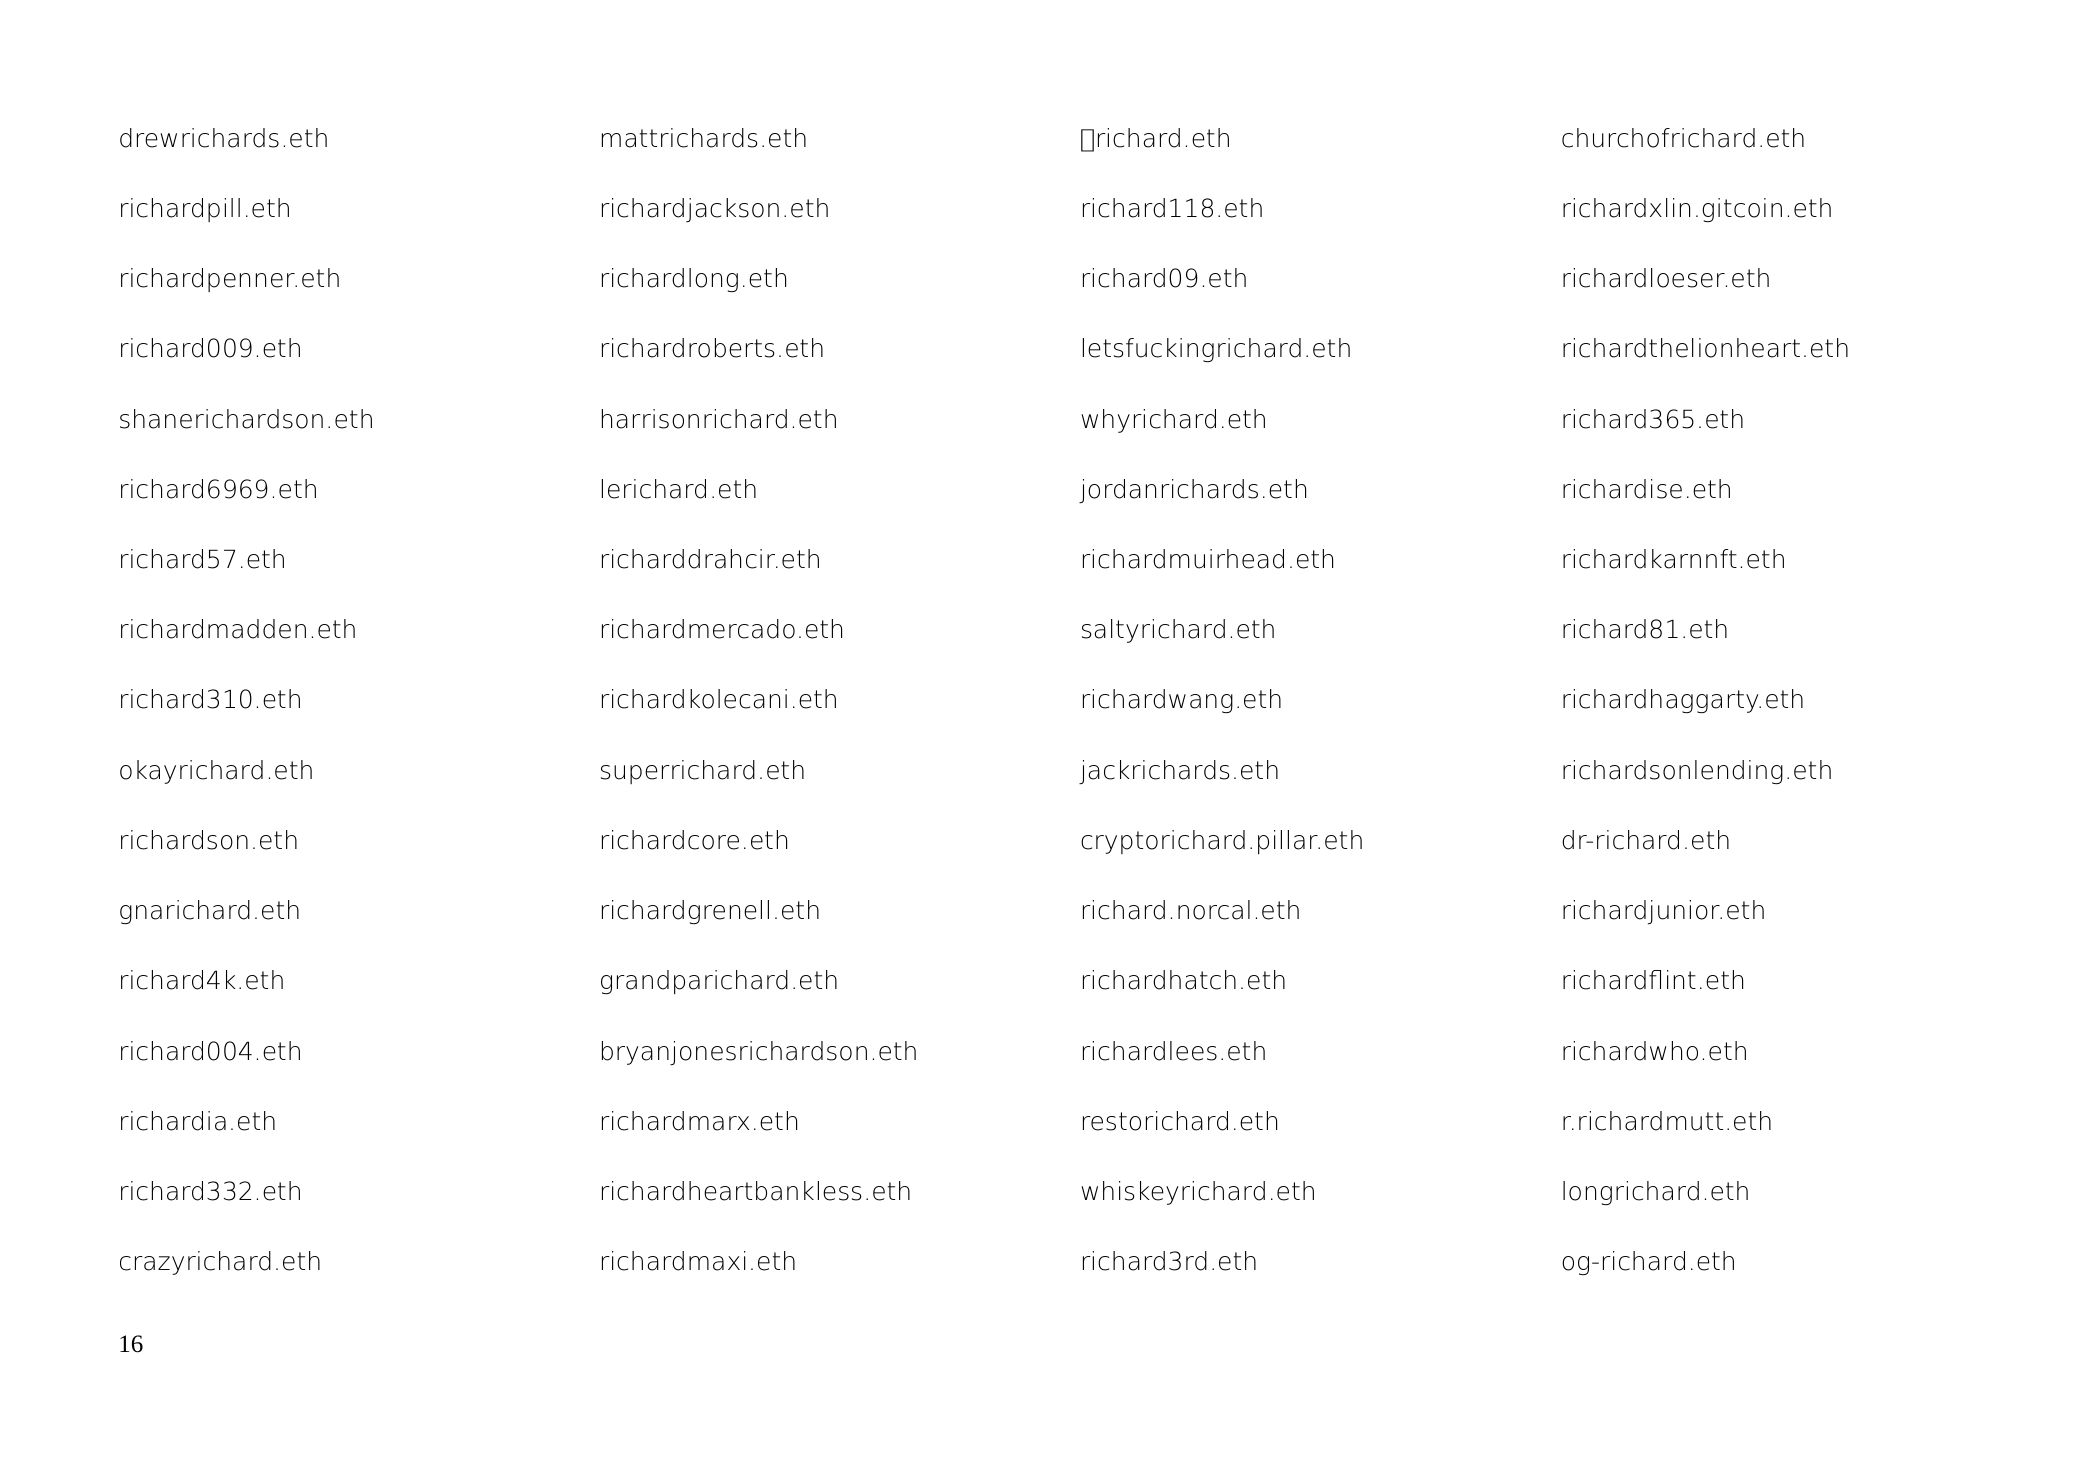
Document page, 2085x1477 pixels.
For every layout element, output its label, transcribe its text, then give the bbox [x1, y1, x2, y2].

text whiskeyrichard.eth [1080, 1177, 1486, 1206]
text richard332.eth [118, 1177, 524, 1206]
text richardkolecani.eth [599, 686, 1005, 715]
text richarddrahcir.eth [599, 545, 1005, 574]
text richard.norcal.eth [1080, 896, 1486, 926]
text richardmercado.eth [599, 616, 1005, 645]
text jordanrichards.eth [1080, 475, 1486, 504]
text dr-richard.eth [1561, 826, 1967, 855]
text letsfuckingrichard.eth [1080, 335, 1486, 364]
text crazyrichard.eth [118, 1247, 524, 1277]
text richardmarx.eth [599, 1107, 1005, 1136]
text cryptorichard.pillar.eth [1080, 826, 1486, 855]
text richardson.eth [118, 826, 524, 855]
text gnarichard.eth [118, 896, 524, 926]
text richard365.eth [1561, 405, 1967, 434]
text 🍆richard.eth [1080, 124, 1486, 153]
text whyrichard.eth [1080, 405, 1486, 434]
text richard81.eth [1561, 616, 1967, 645]
text richard3rd.eth [1080, 1247, 1486, 1277]
text lerichard.eth [599, 475, 1005, 504]
text richardsonlending.eth [1561, 756, 1967, 785]
text richardloeser.eth [1561, 264, 1967, 294]
text shanerichardson.eth [118, 405, 524, 434]
text richardheartbankless.eth [599, 1177, 1005, 1206]
text richardroberts.eth [599, 335, 1005, 364]
text richardpill.eth [118, 194, 524, 223]
text richardflint.eth [1561, 967, 1967, 996]
text richard004.eth [118, 1037, 524, 1066]
text richardthelionheart.eth [1561, 335, 1967, 364]
text richardpenner.eth [118, 264, 524, 294]
text richard009.eth [118, 335, 524, 364]
text churchofrichard.eth [1561, 124, 1967, 153]
text richard4k.eth [118, 967, 524, 996]
text richardkarnnft.eth [1561, 545, 1967, 574]
text restorichard.eth [1080, 1107, 1486, 1136]
text richardmadden.eth [118, 616, 524, 645]
text richardjackson.eth [599, 194, 1005, 223]
text superrichard.eth [599, 756, 1005, 785]
text richardise.eth [1561, 475, 1967, 504]
text richardlees.eth [1080, 1037, 1486, 1066]
text okayrichard.eth [118, 756, 524, 785]
text harrisonrichard.eth [599, 405, 1005, 434]
text grandparichard.eth [599, 967, 1005, 996]
text jackrichards.eth [1080, 756, 1486, 785]
text richardcore.eth [599, 826, 1005, 855]
text richard310.eth [118, 686, 524, 715]
text richardmaxi.eth [599, 1247, 1005, 1277]
text richardxlin.gitcoin.eth [1561, 194, 1967, 223]
text mattrichards.eth [599, 124, 1005, 153]
text richardwho.eth [1561, 1037, 1967, 1066]
text og-richard.eth [1561, 1247, 1967, 1277]
text richardjunior.eth [1561, 896, 1967, 926]
text richardhaggarty.eth [1561, 686, 1967, 715]
text richard118.eth [1080, 194, 1486, 223]
text richardwang.eth [1080, 686, 1486, 715]
text richard6969.eth [118, 475, 524, 504]
text richardhatch.eth [1080, 967, 1486, 996]
text richard09.eth [1080, 264, 1486, 294]
text drewrichards.eth [118, 124, 524, 153]
text richardia.eth [118, 1107, 524, 1136]
text r.richardmutt.eth [1561, 1107, 1967, 1136]
text saltyrichard.eth [1080, 616, 1486, 645]
text richard57.eth [118, 545, 524, 574]
text richardlong.eth [599, 264, 1005, 294]
text richardmuirhead.eth [1080, 545, 1486, 574]
text bryanjonesrichardson.eth [599, 1037, 1005, 1066]
text richardgrenell.eth [599, 896, 1005, 926]
text longrichard.eth [1561, 1177, 1967, 1206]
